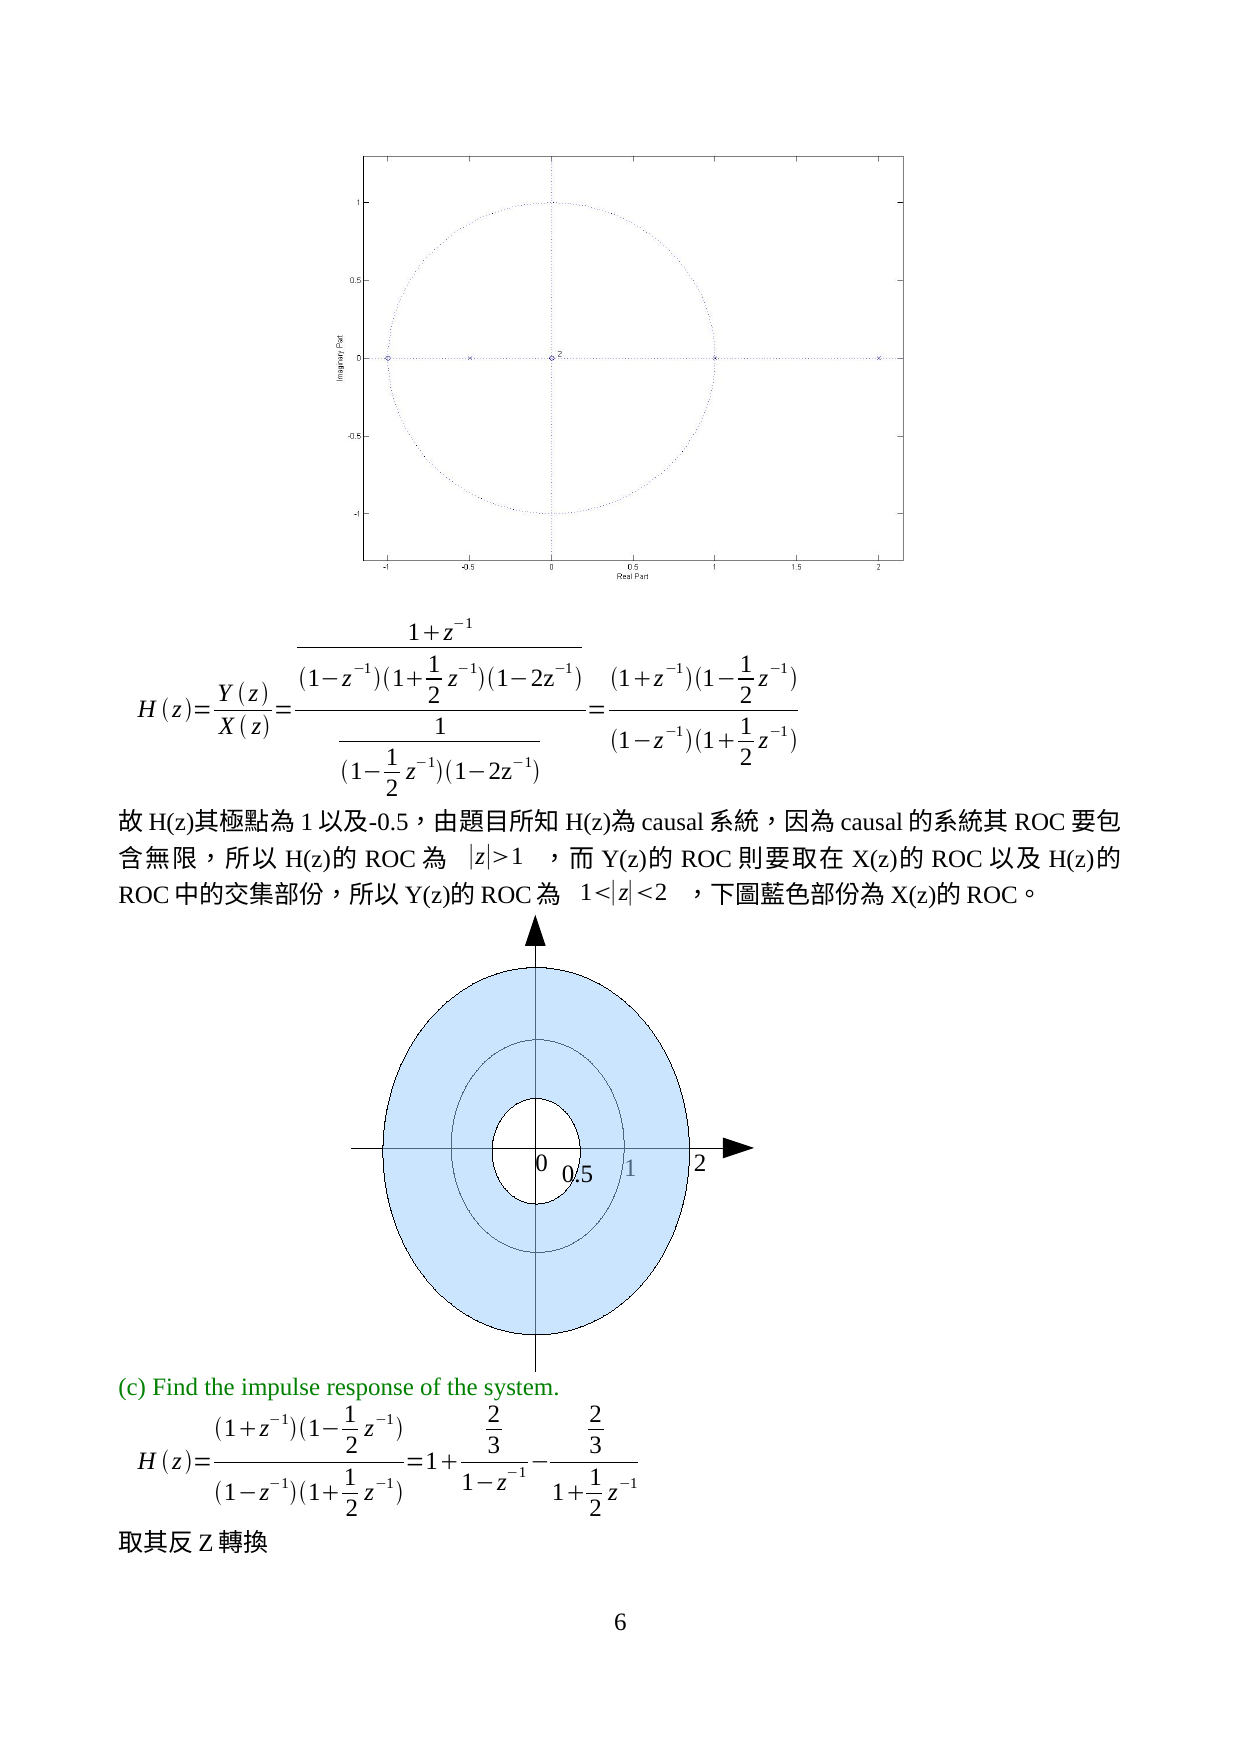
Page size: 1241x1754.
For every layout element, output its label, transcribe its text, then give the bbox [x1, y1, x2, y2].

text 故H(z)其極點為1以及-0.5，由題目所知H(z)為causal系統，因為causal的系統其ROC要包含無限，所以H(z)的ROC為，而Y(z)的ROC則要取在X(z)的ROC以及H(z)的ROC中的交集部份，所以Y(z)的ROC為，下圖藍色部份為X(z)的ROC。 [118, 802, 1122, 911]
text 取其反Z轉換 [118, 1522, 1122, 1559]
picture [248, 118, 992, 615]
text (c) Find the impulse response of the system. [118, 940, 1122, 1401]
